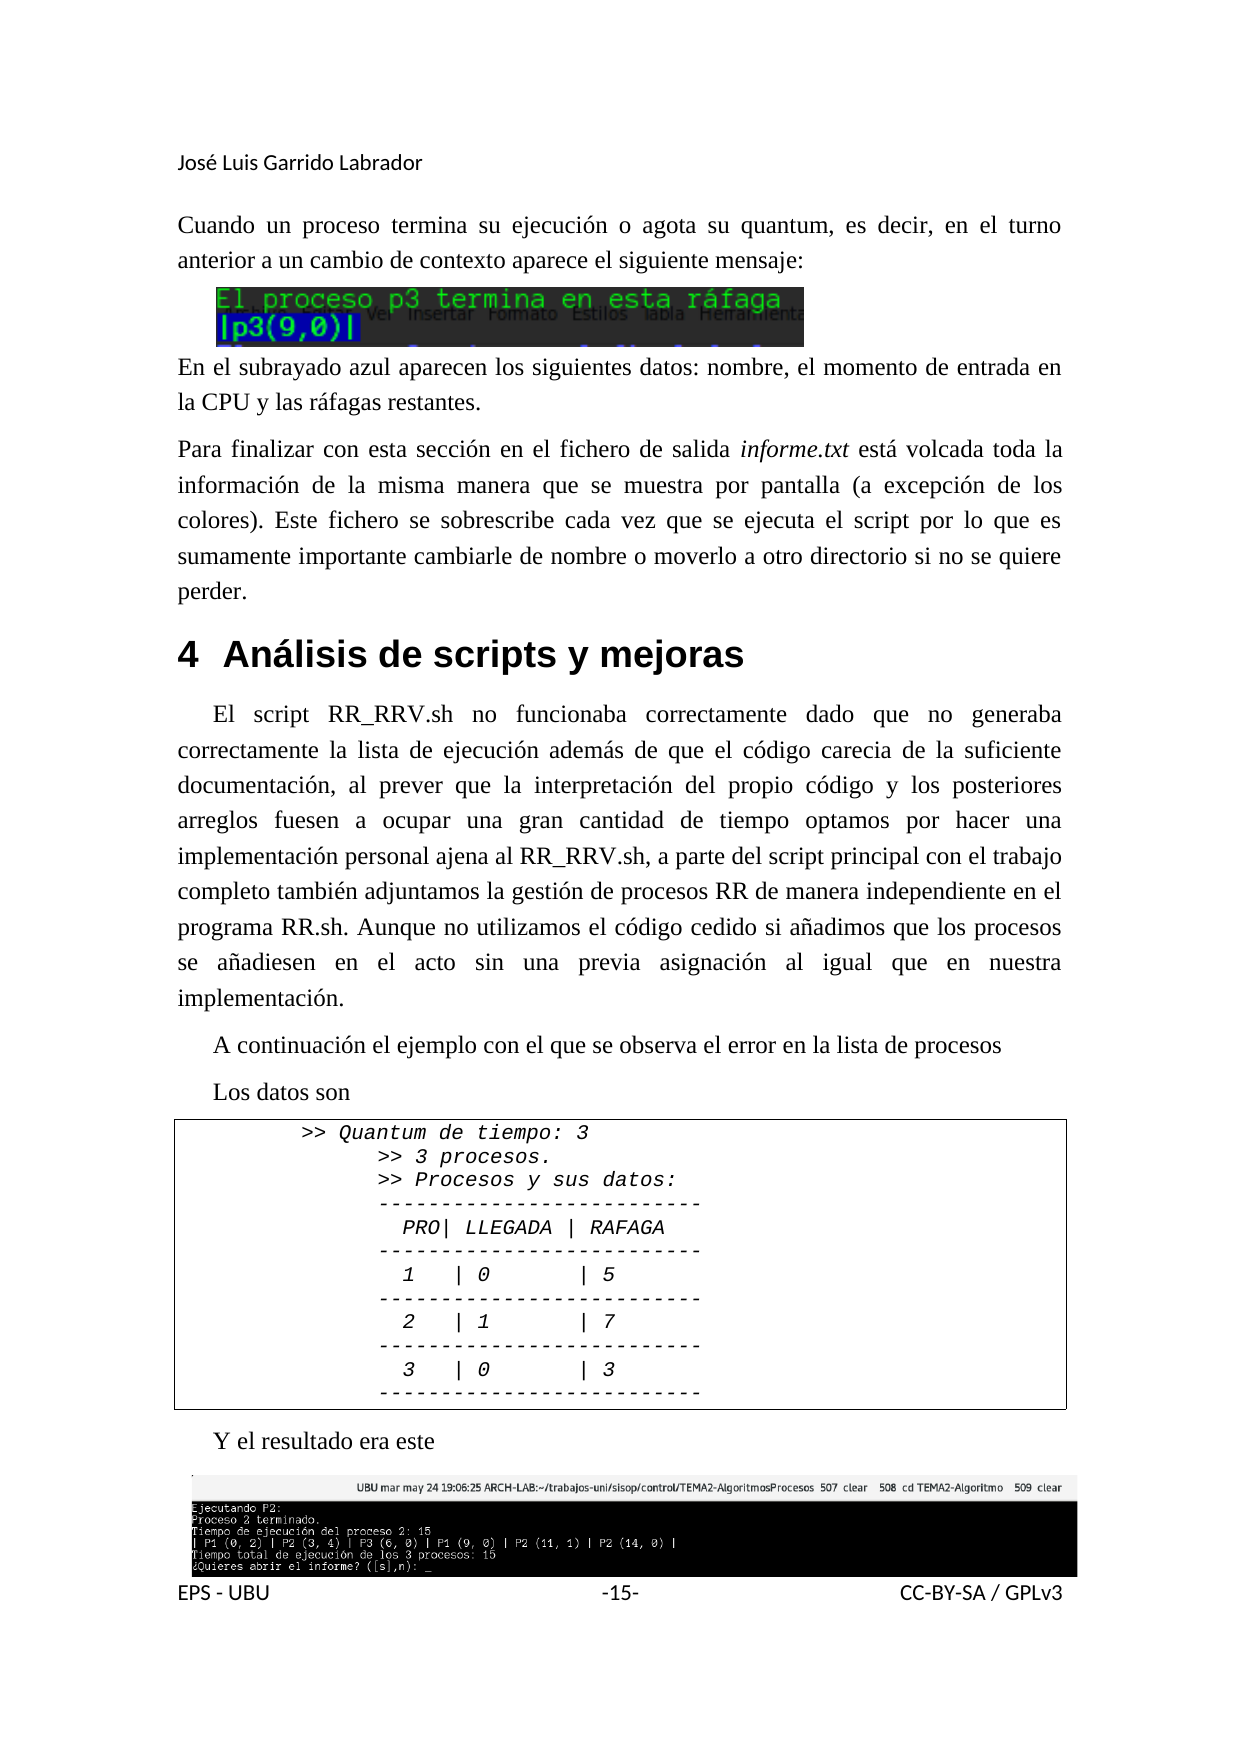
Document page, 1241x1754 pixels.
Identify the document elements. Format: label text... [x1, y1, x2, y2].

picture [216, 287, 804, 347]
text En el subrayado azul aparecen los siguientes datos: nombre, el momento de entrada en la CPU y las ráfagas restantes. [177, 288, 1063, 418]
picture [191, 1475, 1078, 1577]
text El script RR_RRV.sh no funcionaba correctamente dado que no generaba correctamente la lista de ejecución además de que el código carecia de la suficiente documentación, al prever que la interpretación del propio código y los posteriores arreglos fuesen a ocupar una gran cantidad de tiempo optamos por hacer una implementación personal ajena al RR_RRV.sh, a parte del script principal con el trabajo completo también adjuntamos la gestión de procesos RR de manera independiente en el programa RR.sh. Aunque no utilizamos el código cedido si añadimos que los procesos se añadiesen en el acto sin una previa asignación al igual que en nuestra implementación. [177, 694, 1063, 1013]
text Cuando un proceso termina su ejecución o agota su quantum, es decir, en el turno anterior a un cambio de contexto aparece el siguiente mensaje: [177, 205, 1063, 276]
text Para finalizar con esta sección en el fichero de salida informe.txt está volcada toda la información de la misma manera que se muestra por pantalla (a excepción de los colores). Este fichero se sobrescribe cada vez que se ejecuta el script por lo que es sumamente importante cambiarle de nombre o moverlo a otro directorio si no se quiere perder. [177, 429, 1063, 607]
text >> Quantum de tiempo: 3 >> 3 procesos. >> Procesos y sus datos: -------------------------- PRO| LLEGADA | RAFAGA -------------------------- 1 | 0 | 5 -------------------------- 2 | 1 | 7 -------------------------- 3 | 0 | 3 -------------------------- [175, 1120, 1066, 1409]
text A continuación el ejemplo con el que se observa el error en la lista de procesos [177, 1025, 1063, 1060]
text Y el resultado era este [177, 1421, 1063, 1456]
subtitle Análisis de scripts y mejoras [177, 632, 1063, 675]
text Los datos son [177, 1072, 1063, 1107]
